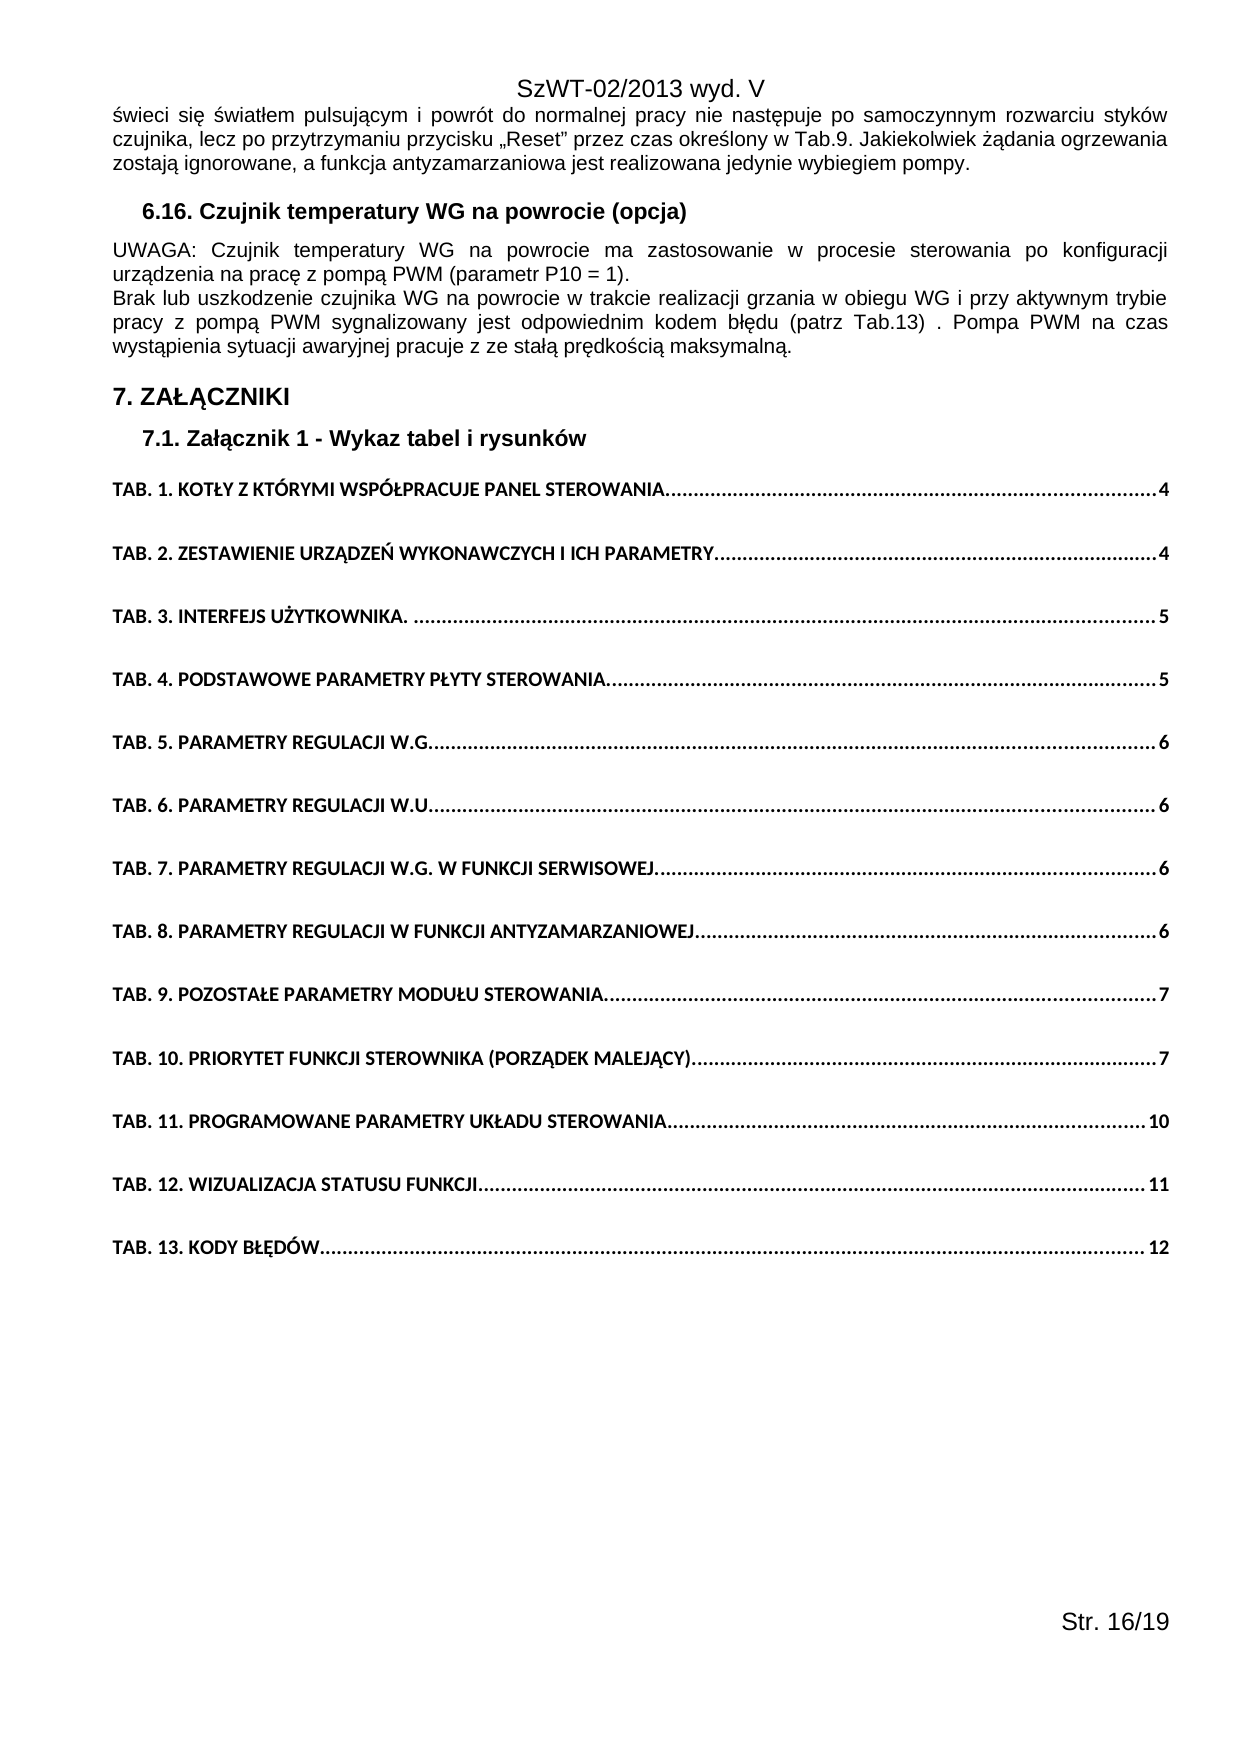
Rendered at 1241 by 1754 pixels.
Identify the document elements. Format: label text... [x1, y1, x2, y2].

text Tab. 11. Programowane parametry układu sterowania 10 [112, 1108, 1169, 1133]
text Tab. 13. Kody błędów. 12 [112, 1234, 1169, 1259]
text Tab. 8. Parametry regulacji w funkcji antyzamarzaniowej. 6 [112, 918, 1169, 944]
subtitle 6.16. Czujnik temperatury WG na powrocie (opcja) [142, 198, 1169, 225]
text Tab. 4. Podstawowe parametry płyty sterowania. 5 [112, 666, 1169, 691]
text Tab. 9. Pozostałe parametry modułu sterowania. 7 [112, 982, 1169, 1007]
text UWAGA: Czujnik temperatury WG na powrocie ma zastosowanie w procesie sterowania po konfiguracji urządzenia na pracę z pompą PWM (parametr P10 = 1). [112, 238, 1169, 286]
subtitle 7. ZAŁĄCZNIKI [112, 382, 1169, 410]
text Brak lub uszkodzenie czujnika WG na powrocie w trakcie realizacji grzania w obiegu WG i przy aktywnym trybie pracy z pompą PWM sygnalizowany jest odpowiednim kodem błędu (patrz Tab.13) . Pompa PWM na czas wystąpienia sytuacji awaryjnej pracuje z ze stałą prędkością maksymalną. [112, 286, 1169, 358]
text Tab. 1. Kotły z którymi współpracuje panel sterowania. 4 [112, 477, 1169, 502]
text Tab. 2. Zestawienie urządzeń wykonawczych i ich parametry. 4 [112, 540, 1169, 565]
text Tab. 3. Interfejs użytkownika. 5 [112, 603, 1169, 628]
text Tab. 12. Wizualizacja statusu funkcji 11 [112, 1171, 1169, 1196]
text Tab. 7. Parametry regulacji W.G. w funkcji serwisowej. 6 [112, 855, 1169, 881]
text Tab. 6. Parametry regulacji W.U. 6 [112, 792, 1169, 818]
text świeci się światłem pulsującym i powrót do normalnej pracy nie następuje po samoczynnym rozwarciu styków czujnika, lecz po przytrzymaniu przycisku „Reset” przez czas określony w Tab.9. Jakiekolwiek żądania ogrzewania zostają ignorowane, a funkcja antyzamarzaniowa jest realizowana jedynie wybiegiem pompy. [112, 102, 1169, 174]
text Tab. 5. Parametry regulacji W.G. 6 [112, 729, 1169, 754]
text Tab. 10. Priorytet funkcji sterownika (porządek malejący). 7 [112, 1045, 1169, 1070]
subtitle 7.1. Załącznik 1 - Wykaz tabel i rysunków [142, 425, 1169, 451]
